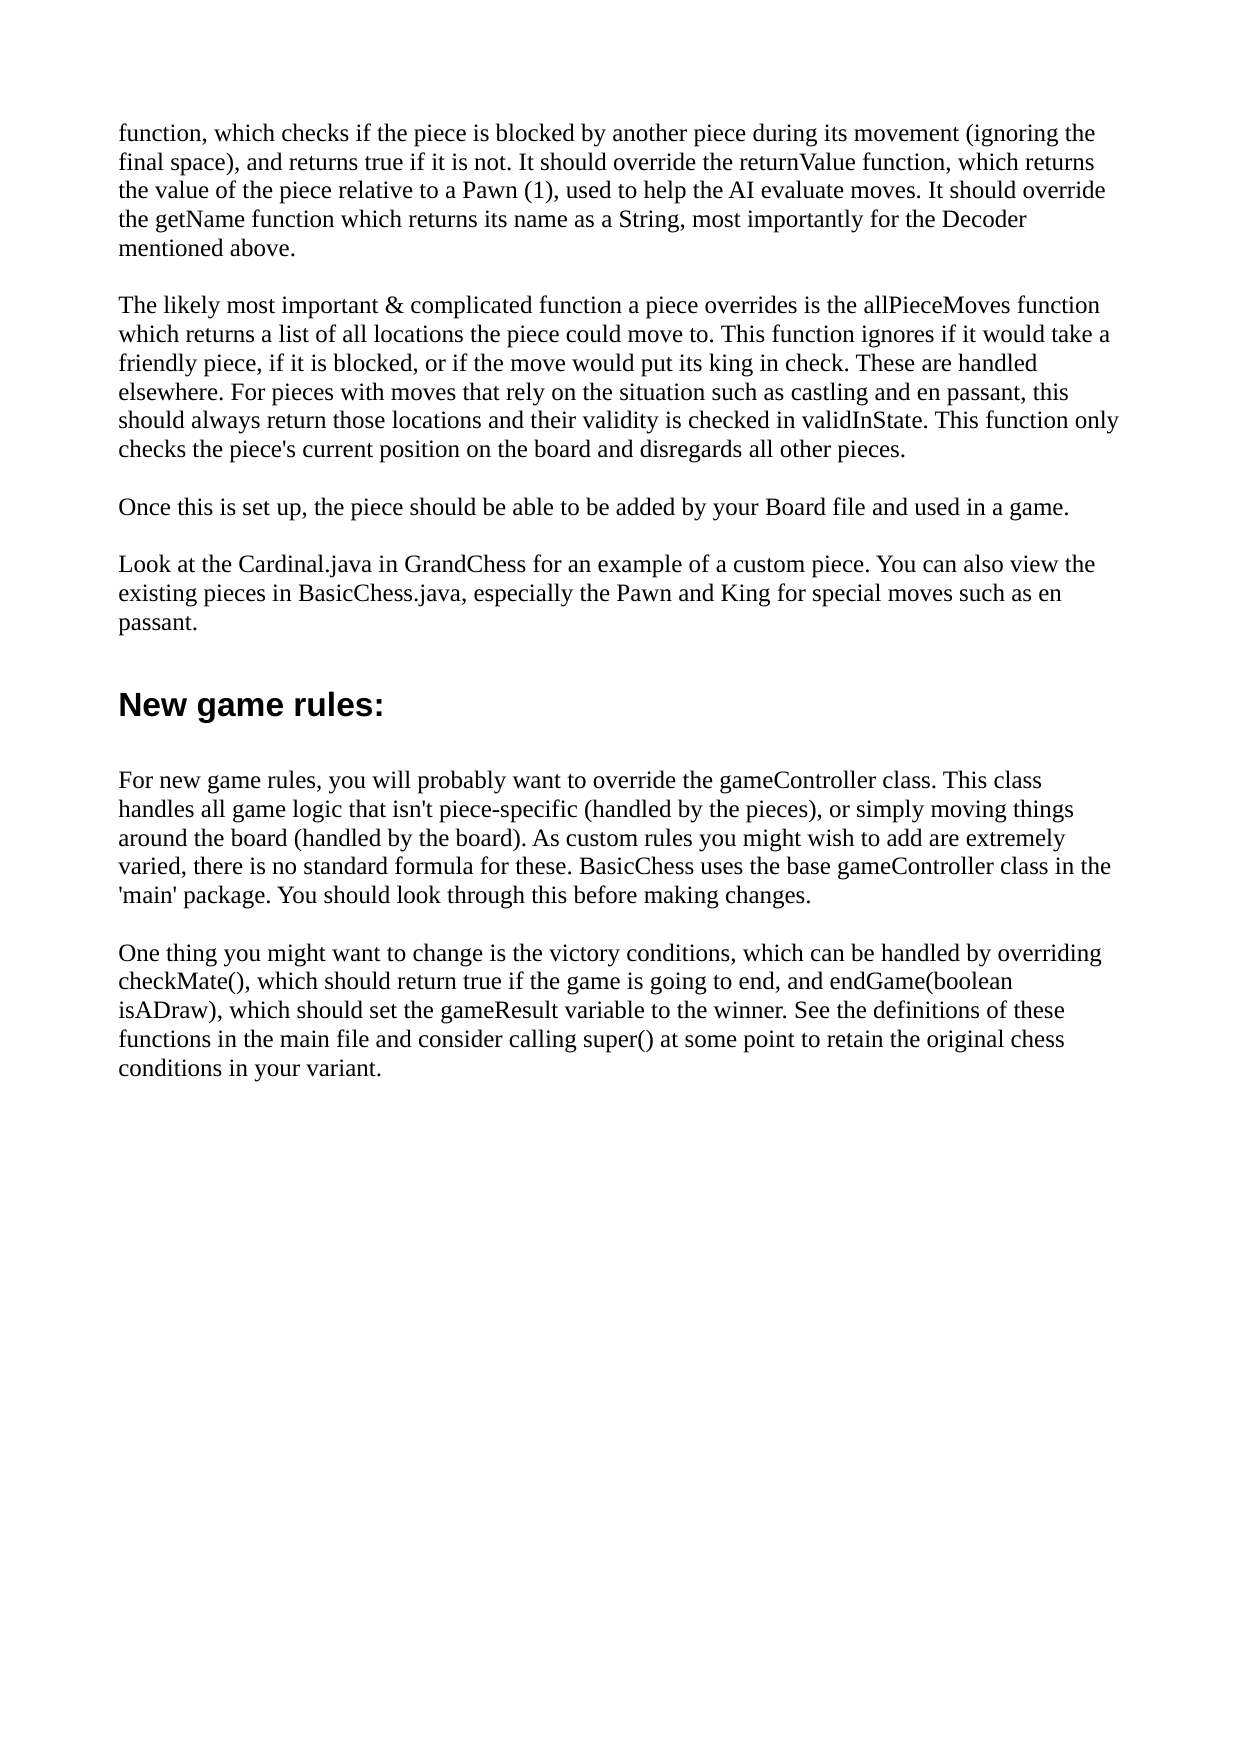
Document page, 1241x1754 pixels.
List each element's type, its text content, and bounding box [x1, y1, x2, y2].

text For new game rules, you will probably want to override the gameController class. This class handles all game logic that isn't piece-specific (handled by the pieces), or simply moving things around the board (handled by the board). As custom rules you might wish to add are extremely varied, there is no standard formula for these. BasicChess uses the base gameController class in the 'main' package. You should look through this before making changes. [118, 765, 1122, 909]
text One thing you might want to change is the victory conditions, which can be handled by overriding checkMate(), which should return true if the game is going to end, and endGame(boolean isADraw), which should set the gameResult variable to the winner. See the definitions of these functions in the main file and consider calling super() at some point to retain the original chess conditions in your variant. [118, 938, 1122, 1081]
text The likely most important & complicated function a piece overrides is the allPieceMoves function which returns a list of all locations the piece could move to. This function ignores if it would take a friendly piece, if it is blocked, or if the move would put its king in check. These are handled elsewhere. For pieces with moves that rely on the situation such as castling and en passant, this should always return those locations and their validity is checked in validInState. This function only checks the piece's current position on the board and disregards all other pieces. [118, 291, 1122, 463]
text function, which checks if the piece is blocked by another piece during its movement (ignoring the final space), and returns true if it is not. It should override the returnValue function, which returns the value of the piece relative to a Pawn (1), used to help the AI evaluate moves. It should override the getName function which returns its name as a String, most importantly for the Decoder mentioned above. [118, 118, 1122, 262]
text Look at the Cardinal.java in GrandChess for an example of a custom piece. You can also view the existing pieces in BasicChess.java, especially the Pawn and King for special moves such as en passant. [118, 549, 1122, 636]
subtitle New game rules: [118, 685, 1122, 724]
text Once this is set up, the piece should be able to be added by your Board file and used in a game. [118, 492, 1122, 521]
